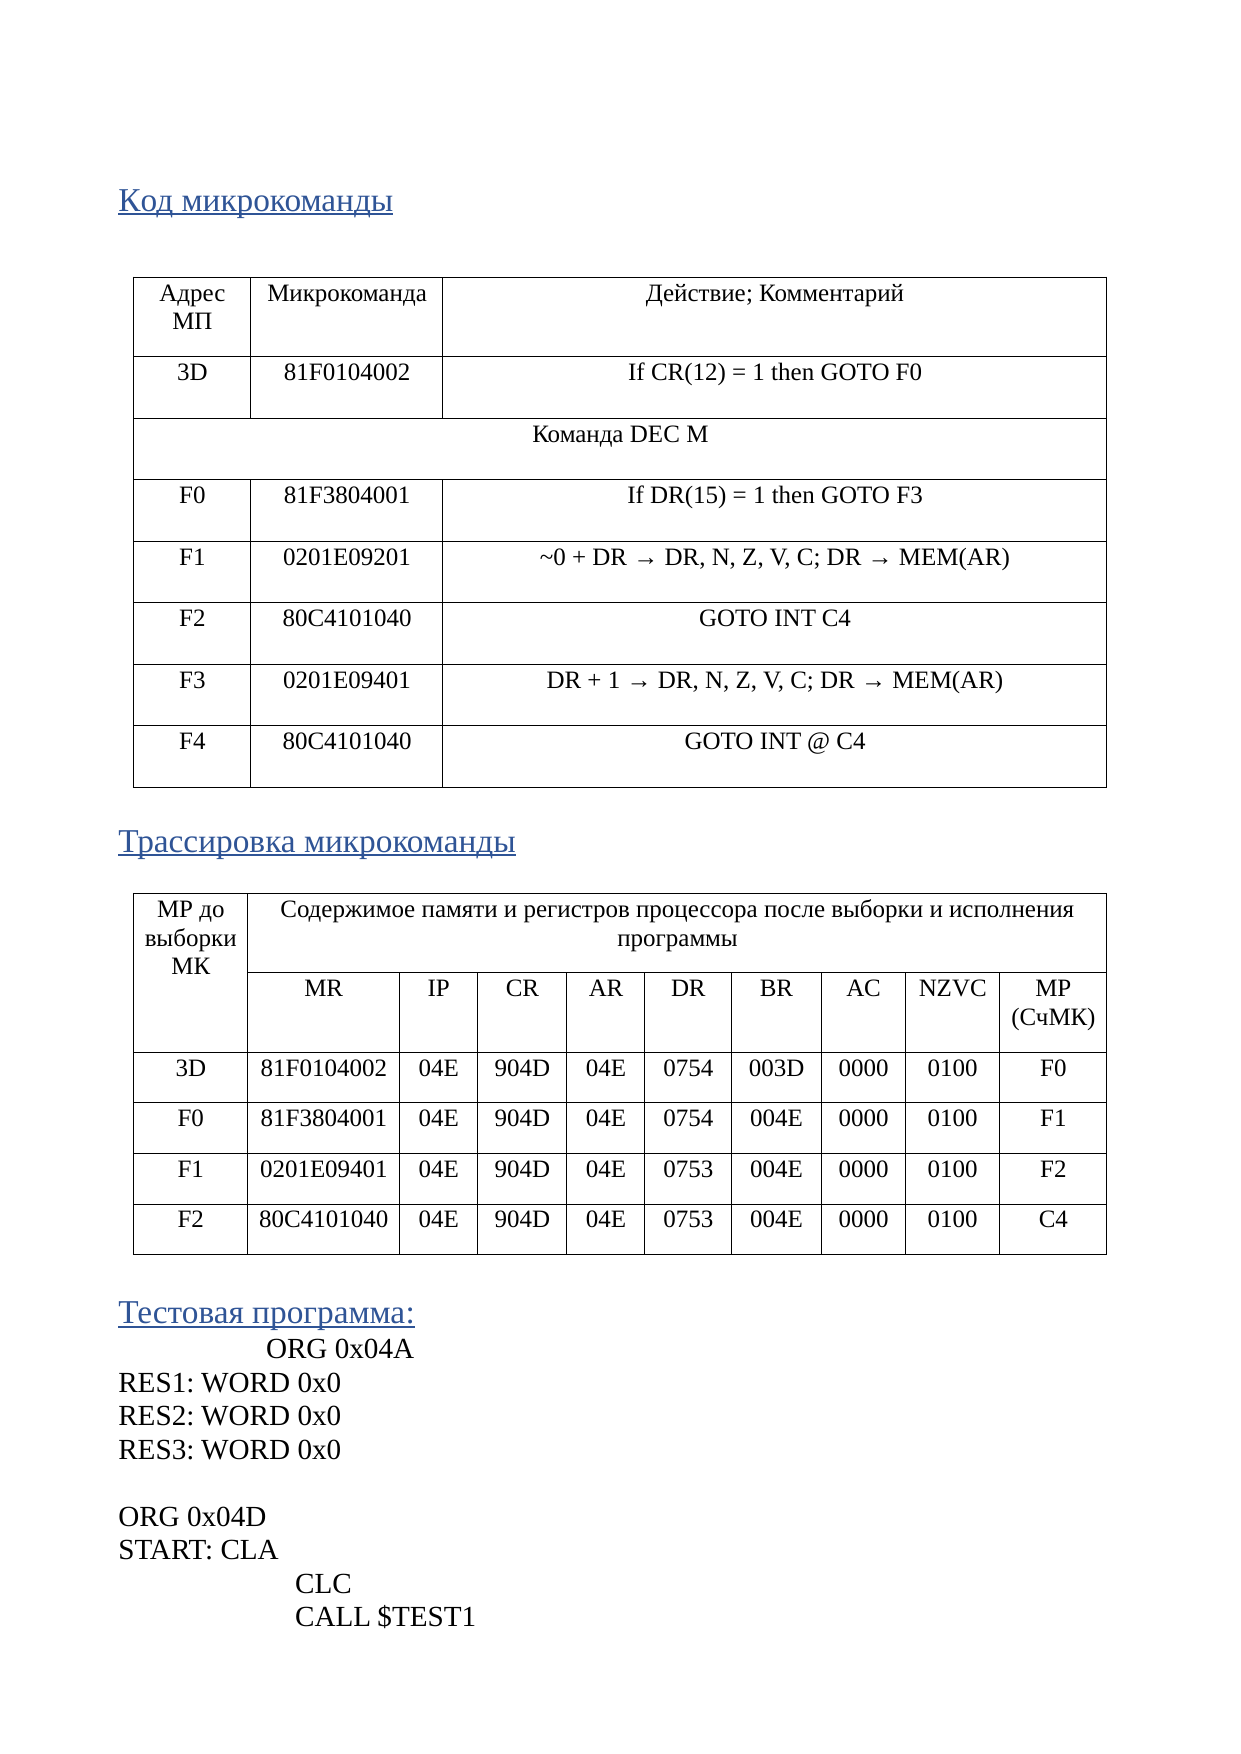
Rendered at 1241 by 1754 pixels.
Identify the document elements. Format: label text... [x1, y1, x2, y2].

table_cell 04E [400, 1053, 477, 1102]
table_cell F2 [134, 1205, 247, 1254]
table_cell 904D [478, 1053, 566, 1102]
table_cell MR [248, 973, 399, 1052]
table_cell F0 [134, 1103, 247, 1153]
table_cell 0201E09401 [251, 665, 442, 725]
table_cell F1 [134, 542, 250, 602]
table_cell 80C4101040 [251, 726, 442, 787]
text ORG 0x04D [118, 1499, 1122, 1532]
table_cell 04E [400, 1205, 477, 1254]
text ORG 0x04A [118, 1331, 1122, 1365]
table_header Микрокоманда [251, 278, 442, 356]
table_cell 0201E09201 [251, 542, 442, 602]
table_cell F0 [134, 480, 250, 541]
table_cell 04E [567, 1205, 644, 1254]
table_cell 04E [567, 1053, 644, 1102]
table_cell 0000 [822, 1154, 905, 1203]
table_cell MP (СчМК) [1000, 973, 1106, 1052]
table_cell DR + 1 → DR, N, Z, V, C; DR → MEM(AR) [443, 665, 1106, 725]
table_cell If DR(15) = 1 then GOTO F3 [443, 480, 1106, 541]
table_cell 04E [400, 1154, 477, 1203]
table_cell 004E [732, 1154, 821, 1203]
table_cell F1 [134, 1154, 247, 1203]
table_cell 04E [400, 1103, 477, 1153]
table_cell 004E [732, 1205, 821, 1254]
table_cell F4 [134, 726, 250, 787]
text RES2: WORD 0x0 [118, 1398, 1122, 1432]
table_cell 0000 [822, 1205, 905, 1254]
text CALL $TEST1 [118, 1599, 1122, 1633]
table_cell C4 [1000, 1205, 1106, 1254]
subtitle Код микрокоманды [118, 180, 1122, 218]
text RES3: WORD 0x0 [118, 1432, 1122, 1465]
table_cell 80C4101040 [251, 603, 442, 664]
table_cell BR [732, 973, 821, 1052]
table_cell 81F3804001 [251, 480, 442, 541]
table_cell 04E [567, 1154, 644, 1203]
table_cell IP [400, 973, 477, 1052]
table_cell 904D [478, 1103, 566, 1153]
table_cell F2 [134, 603, 250, 664]
table_cell 0100 [906, 1205, 999, 1254]
table_cell Команда DEC M [134, 419, 1106, 479]
table_cell 3D [134, 357, 250, 418]
table_cell F3 [134, 665, 250, 725]
table_cell 904D [478, 1154, 566, 1203]
subtitle Трассировка микрокоманды [118, 821, 1122, 859]
table_cell If CR(12) = 1 then GOTO F0 [443, 357, 1106, 418]
table_cell F0 [1000, 1053, 1106, 1102]
subtitle Тестовая программа: [118, 1293, 1122, 1331]
table_cell 0754 [645, 1053, 731, 1102]
table_cell GOTO INT @ C4 [443, 726, 1106, 787]
table_cell 0000 [822, 1103, 905, 1153]
table_cell 0753 [645, 1154, 731, 1203]
table_cell F1 [1000, 1103, 1106, 1153]
table_cell 04E [567, 1103, 644, 1153]
table_header Действие; Комментарий [443, 278, 1106, 356]
table_cell 0754 [645, 1103, 731, 1153]
text CLC [118, 1566, 1122, 1599]
table_cell AC [822, 973, 905, 1052]
table_cell AR [567, 973, 644, 1052]
table_cell DR [645, 973, 731, 1052]
table_cell 0753 [645, 1205, 731, 1254]
table_cell CR [478, 973, 566, 1052]
text START: CLA [118, 1532, 1122, 1566]
table_cell ~0 + DR → DR, N, Z, V, C; DR → MEM(AR) [443, 542, 1106, 602]
table_header Адрес МП [134, 278, 250, 356]
table_header Содержимое памяти и регистров процессора после выборки и исполнения программы [248, 894, 1106, 972]
table_cell 81F0104002 [248, 1053, 399, 1102]
table_cell GOTO INT C4 [443, 603, 1106, 664]
table_cell 0100 [906, 1154, 999, 1203]
table_cell 0100 [906, 1053, 999, 1102]
table_cell F2 [1000, 1154, 1106, 1203]
table_cell 0000 [822, 1053, 905, 1102]
table_cell 81F0104002 [251, 357, 442, 418]
table_header МР до выборки МК [134, 894, 247, 1052]
table_cell 003D [732, 1053, 821, 1102]
table_cell 904D [478, 1205, 566, 1254]
table_cell 81F3804001 [248, 1103, 399, 1153]
table_cell 80C4101040 [248, 1205, 399, 1254]
text RES1: WORD 0x0 [118, 1365, 1122, 1398]
table_cell 3D [134, 1053, 247, 1102]
table_cell NZVC [906, 973, 999, 1052]
table_cell 0201E09401 [248, 1154, 399, 1203]
table_cell 0100 [906, 1103, 999, 1153]
table_cell 004E [732, 1103, 821, 1153]
